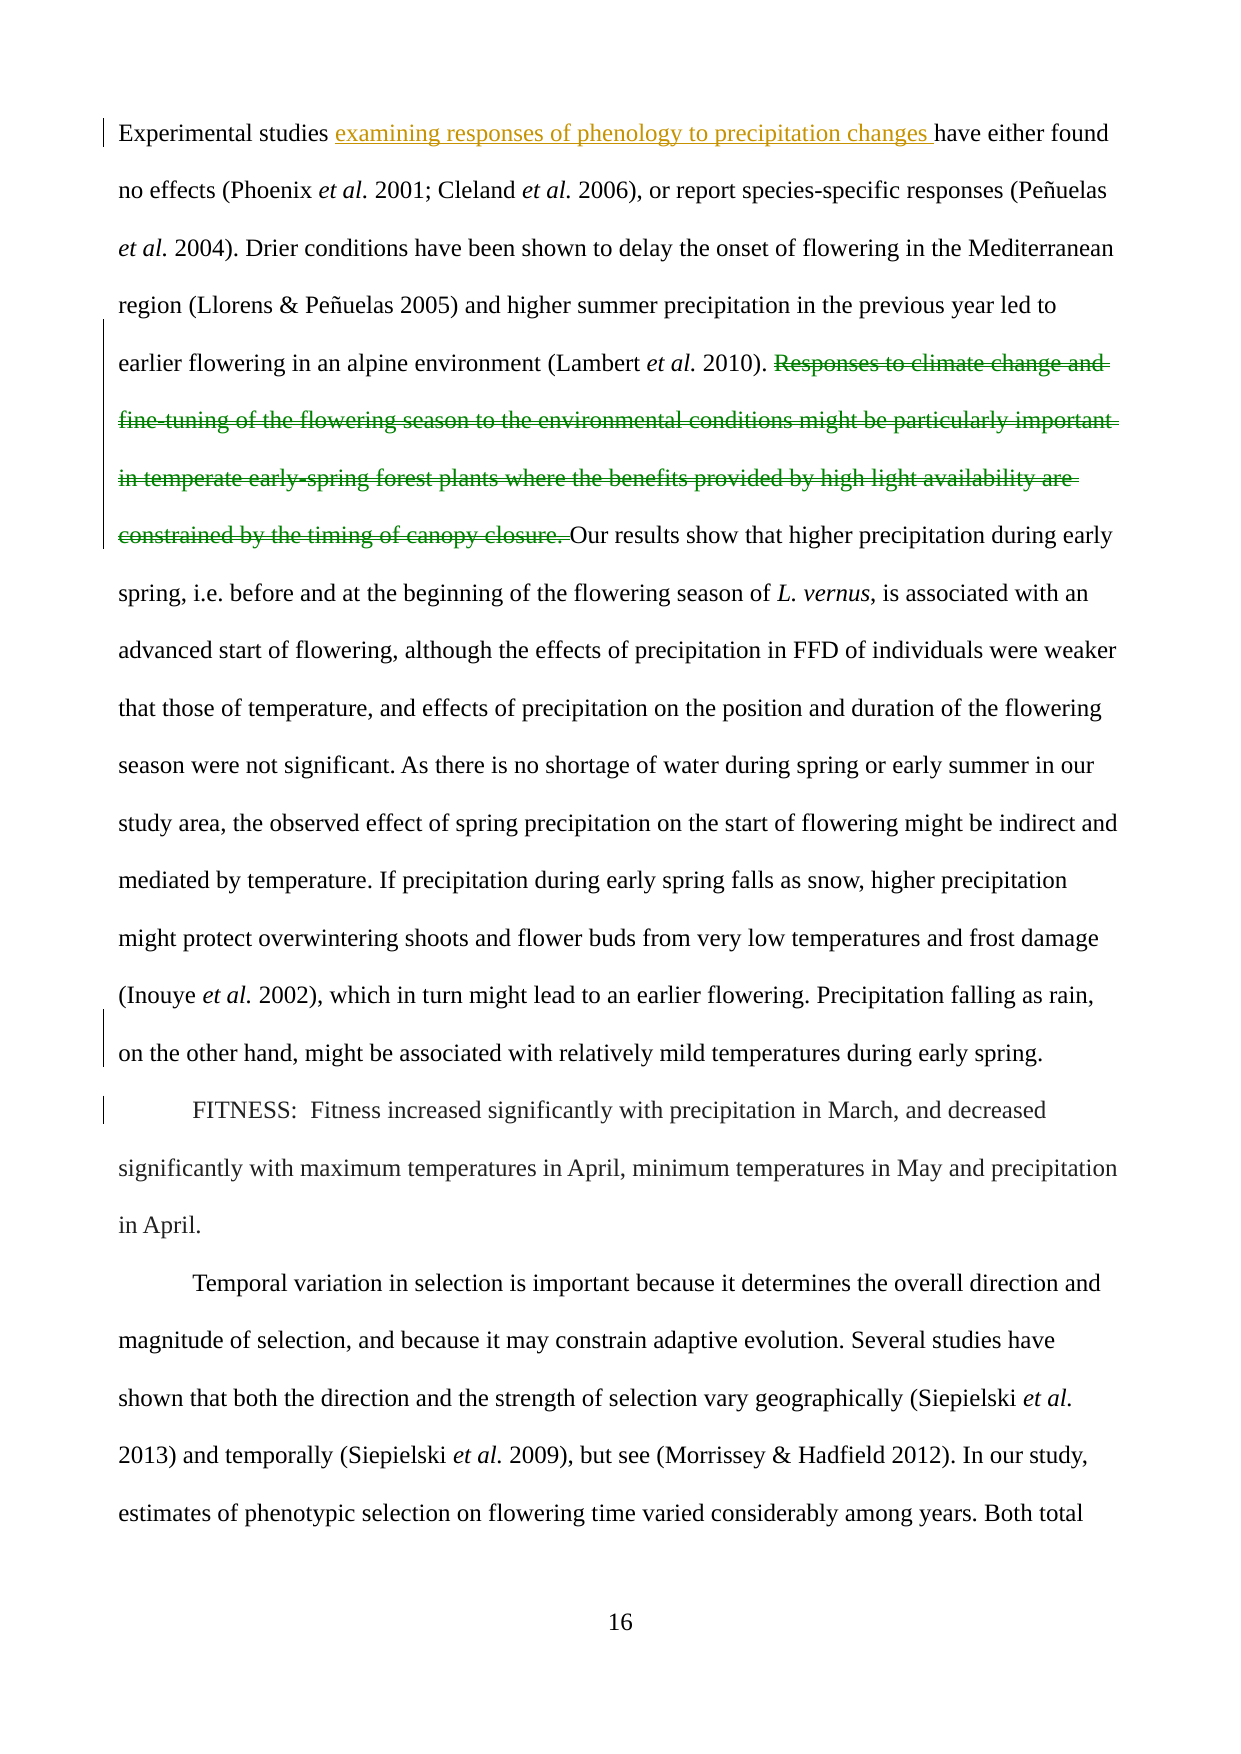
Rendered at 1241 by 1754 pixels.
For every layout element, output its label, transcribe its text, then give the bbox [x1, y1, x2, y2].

text Together with increasing temperatures, current and future climatic changes entail shifts in precipitation, although predictions regarding the direction of changes in precipitation are less clear than for temperature (IPCC 2014). In temperate environments, the expected phenological responses to altered precipitation regimes are also less clear than responses to changes in temperatures. Experimental studies examining responses of phenology to precipitation changes have either found no effects (Phoenix et al. 2001; Cleland et al. 2006), or report species-specific responses (Peñuelas et al. 2004). Drier conditions have been shown to delay the onset of flowering in the Mediterranean region (Llorens & Peñuelas 2005) and higher summer precipitation in the previous year led to earlier flowering in an alpine environment (Lambert et al. 2010). Our results show that higher precipitation during early spring, i.e. before and at the beginning of the flowering season of L. vernus, is associated with an advanced start of flowering, although the effects of precipitation in FFD of individuals were weaker that those of temperature, and effects of precipitation on the position and duration of the flowering season were not significant. As there is no shortage of water during spring or early summer in our study area, the observed effect of spring precipitation on the start of flowering might be indirect and mediated by temperature. If precipitation during early spring falls as snow, higher precipitation might protect overwintering shoots and flower buds from very low temperatures and frost damage (Inouye et al. 2002), which in turn might lead to an earlier flowering. Precipitation falling as rain, on the other hand, might be associated with relatively mild temperatures during early spring. [118, 118, 1122, 1067]
text Temporal variation in selection is important because it determines the overall direction and magnitude of selection, and because it may constrain adaptive evolution. Several studies have shown that both the direction and the strength of selection vary geographically (Siepielski et al. 2013) and temporally (Siepielski et al. 2009), but see (Morrissey & Hadfield 2012). In our study, estimates of phenotypic selection on flowering time varied considerably among years. Both total [118, 1268, 1122, 1527]
text FITNESS: Fitness increased significantly with precipitation in March, and decreased significantly with maximum temperatures in April, minimum temperatures in May and precipitation in April. [118, 1096, 1122, 1239]
